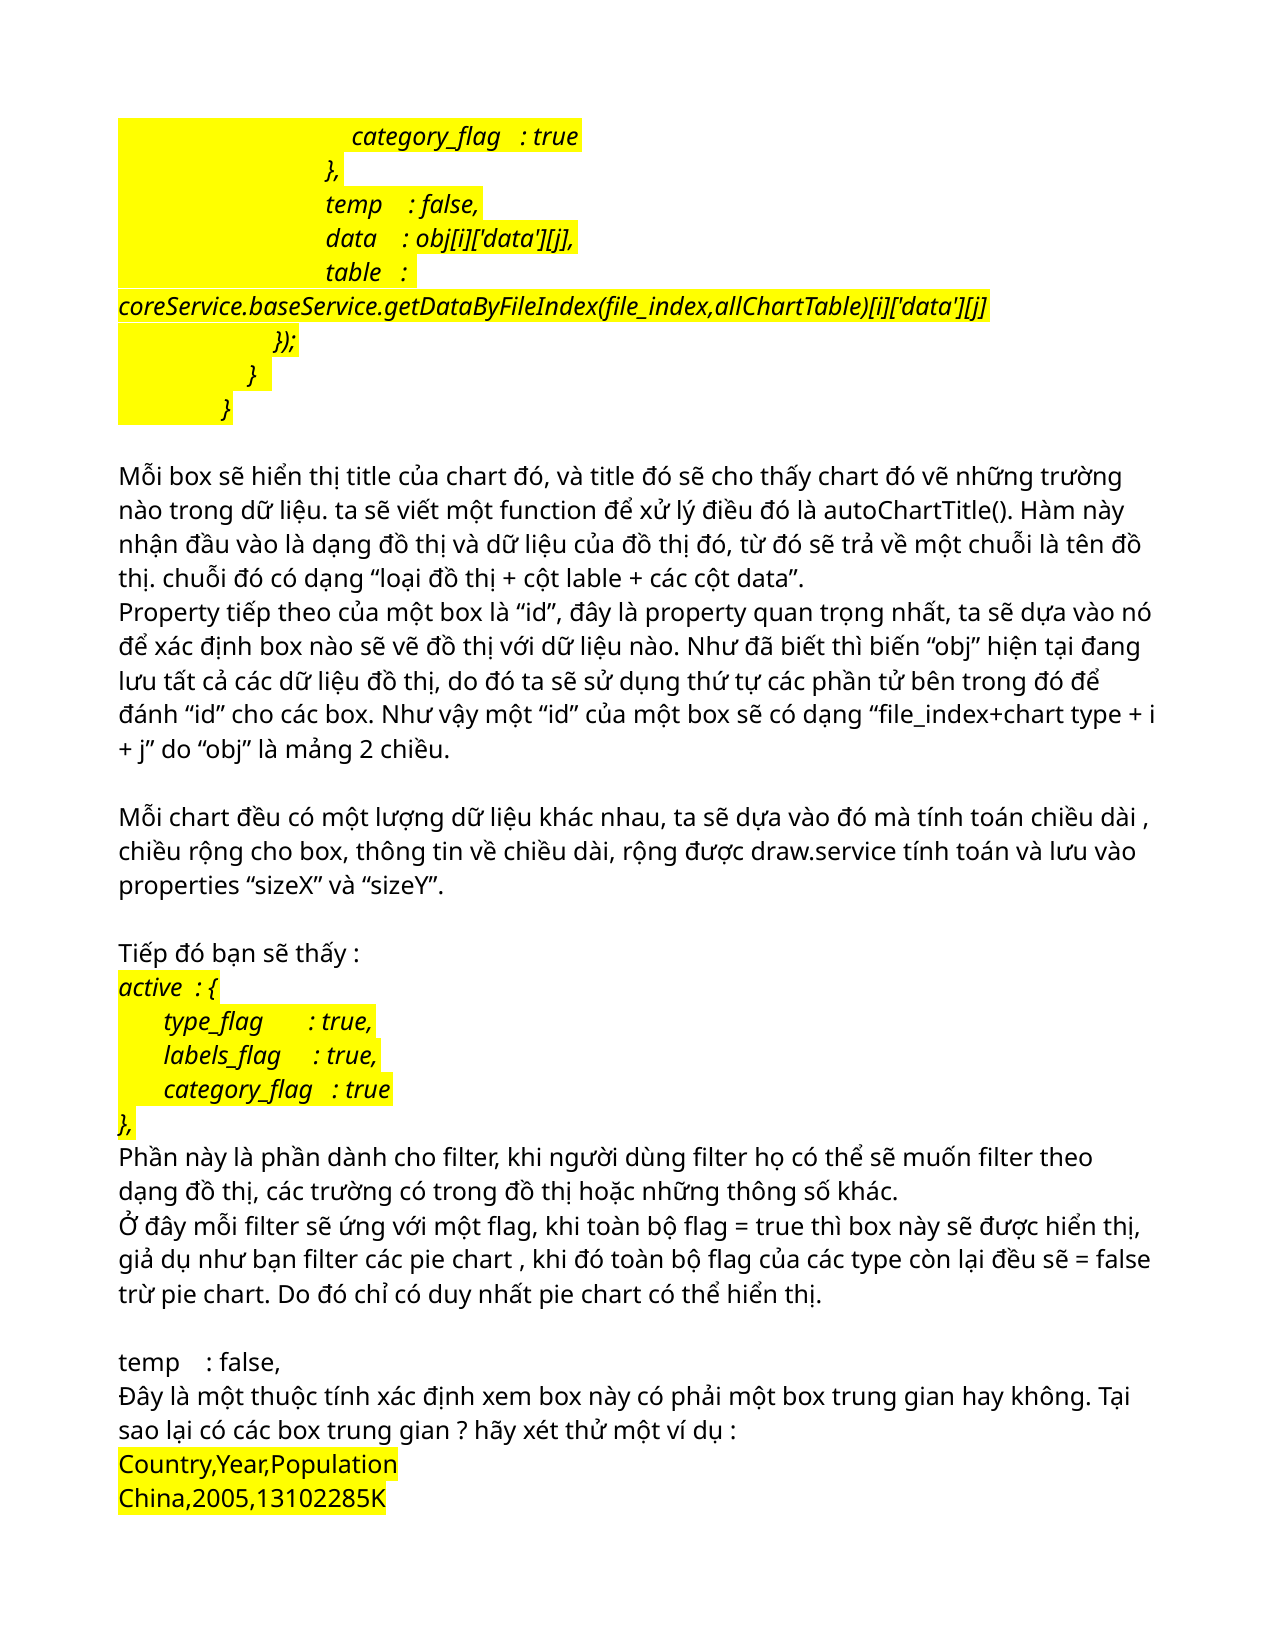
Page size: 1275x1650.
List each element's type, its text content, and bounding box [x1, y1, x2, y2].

text type_flag : true, [118, 1004, 1157, 1038]
text table : coreService.baseService.getDataByFileIndex(file_index,allChartTable)[i]['data'][j] [118, 254, 1157, 322]
text }, [118, 152, 1157, 186]
text temp : false, [118, 1344, 1157, 1378]
text } [118, 357, 1157, 391]
text Phần này là phần dành cho filter, khi người dùng filter họ có thể sẽ muốn filter theo dạng đồ thị, các trường có trong đồ thị hoặc những thông số khác. [118, 1140, 1157, 1208]
text temp : false, [118, 186, 1157, 220]
text } [118, 391, 1157, 425]
text Property tiếp theo của một box là “id”, đây là property quan trọng nhất, ta sẽ dựa vào nó để xác định box nào sẽ vẽ đồ thị với dữ liệu nào. Như đã biết thì biến “obj” hiện tại đang lưu tất cả các dữ liệu đồ thị, do đó ta sẽ sử dụng thứ tự các phần tử bên trong đó để đánh “id” cho các box. Như vậy một “id” của một box sẽ có dạng “file_index+chart type + i + j” do “obj” là mảng 2 chiều. [118, 595, 1157, 765]
text Country,Year,Population [118, 1447, 1157, 1481]
text Mỗi box sẽ hiển thị title của chart đó, và title đó sẽ cho thấy chart đó vẽ những trường nào trong dữ liệu. ta sẽ viết một function để xử lý điều đó là autoChartTitle(). Hàm này nhận đầu vào là dạng đồ thị và dữ liệu của đồ thị đó, từ đó sẽ trả về một chuỗi là tên đồ thị. chuỗi đó có dạng “loại đồ thị + cột lable + các cột data”. [118, 459, 1157, 595]
text category_flag : true [118, 118, 1157, 152]
text }); [118, 322, 1157, 357]
text }, [118, 1106, 1157, 1140]
text Ở đây mỗi filter sẽ ứng với một flag, khi toàn bộ flag = true thì box này sẽ được hiển thị, giả dụ như bạn filter các pie chart , khi đó toàn bộ flag của các type còn lại đều sẽ = false trừ pie chart. Do đó chỉ có duy nhất pie chart có thể hiển thị. [118, 1208, 1157, 1310]
text Tiếp đó bạn sẽ thấy : [118, 936, 1157, 970]
text labels_flag : true, [118, 1038, 1157, 1072]
text active : { [118, 970, 1157, 1004]
text Mỗi chart đều có một lượng dữ liệu khác nhau, ta sẽ dựa vào đó mà tính toán chiều dài , chiều rộng cho box, thông tin về chiều dài, rộng được draw.service tính toán và lưu vào properties “sizeX” và “sizeY”. [118, 799, 1157, 902]
text China,2005,13102285K [118, 1481, 1157, 1515]
text category_flag : true [118, 1072, 1157, 1106]
text data : obj[i]['data'][j], [118, 220, 1157, 254]
text Đây là một thuộc tính xác định xem box này có phải một box trung gian hay không. Tại sao lại có các box trung gian ? hãy xét thử một ví dụ : [118, 1378, 1157, 1447]
